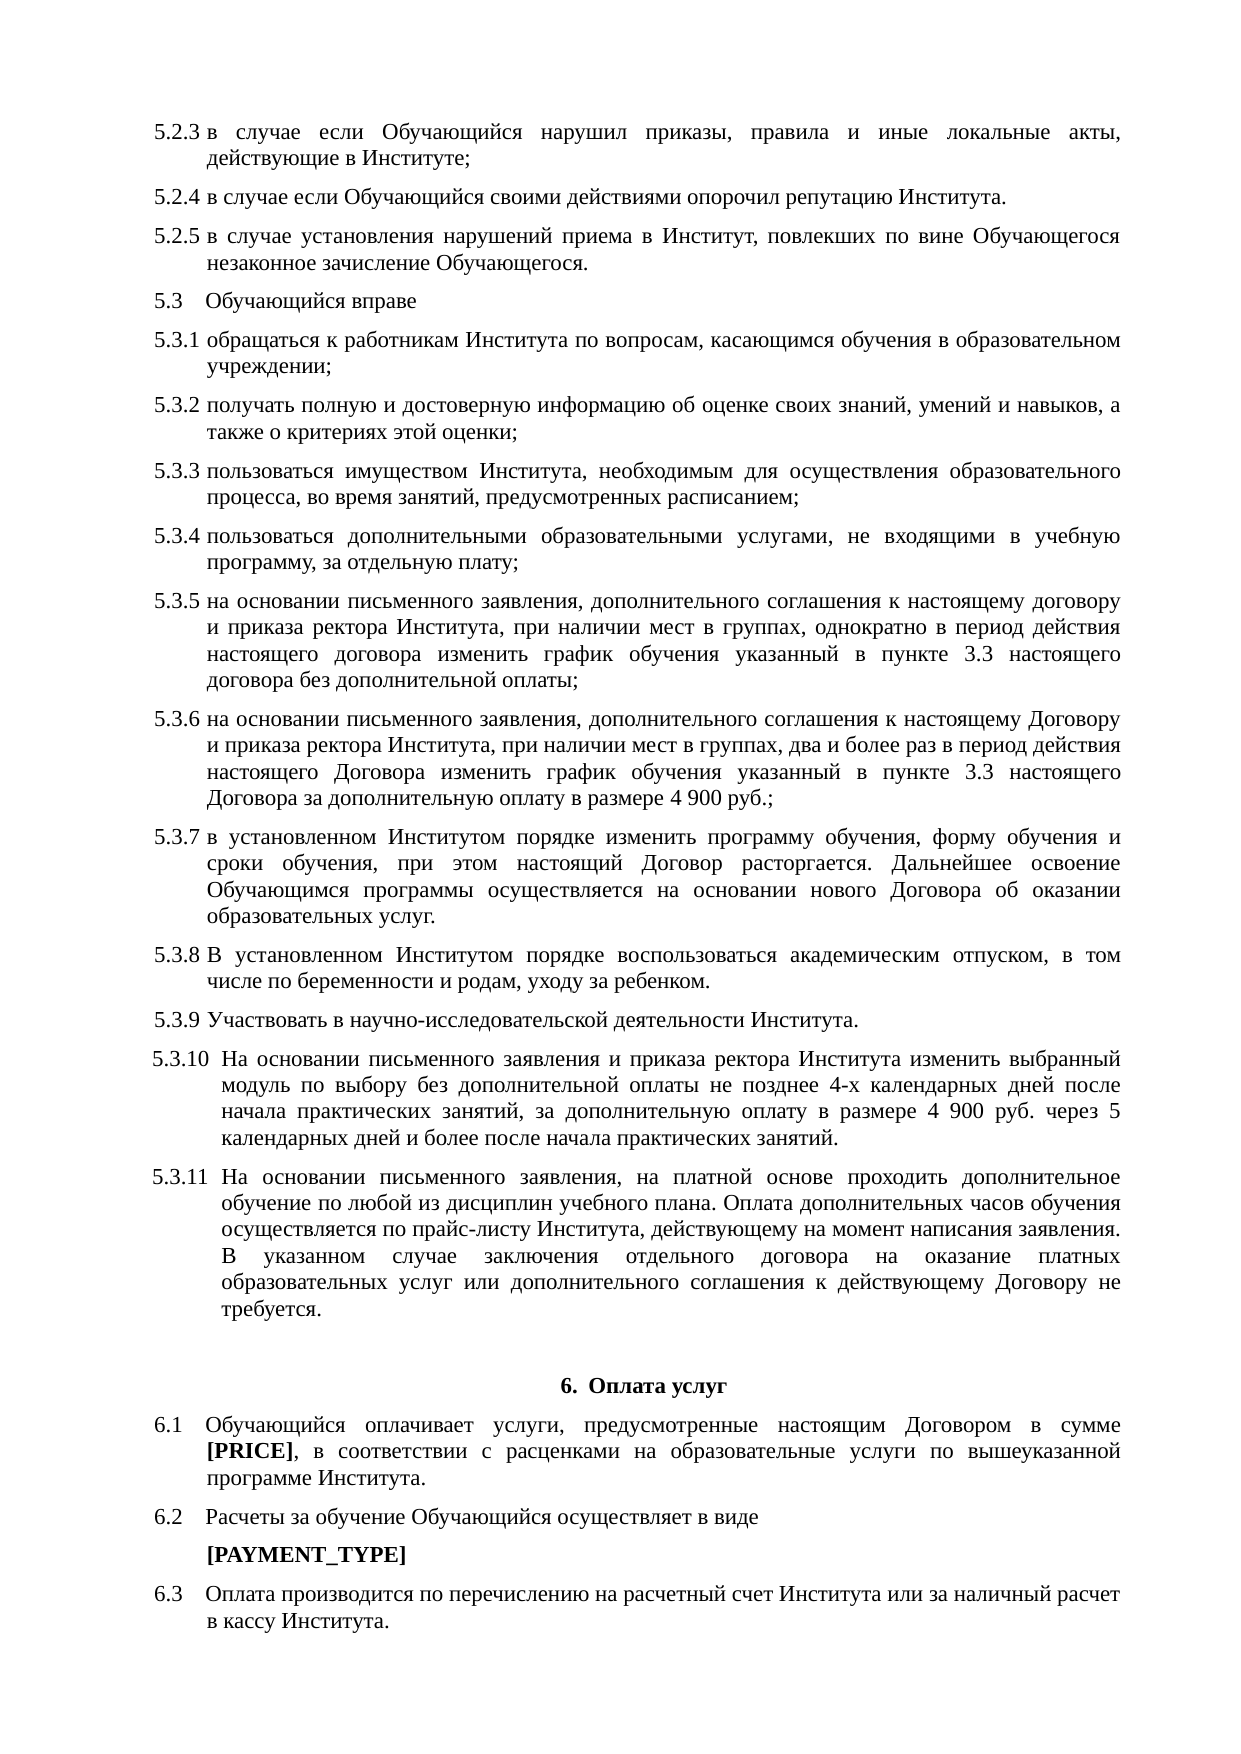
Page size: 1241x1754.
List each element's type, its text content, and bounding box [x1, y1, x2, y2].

list пользоваться дополнительными образовательными услугами, не входящими в учебную программу, за отдельную плату; [148, 522, 1122, 574]
list На основании письменного заявления и приказа ректора Института изменить выбранный модуль по выбору без дополнительной оплаты не позднее 4-х календарных дней после начала практических занятий, за дополнительную оплату в размере 4 900 руб. через 5 календарных дней и более после начала практических занятий. [146, 1045, 1122, 1150]
list на основании письменного заявления, дополнительного соглашения к настоящему договору и приказа ректора Института, при наличии мест в группах, однократно в период действия настоящего договора изменить график обучения указанный в пункте 3.3 настоящего договора без дополнительной оплаты; [148, 587, 1122, 692]
list [PAYMENT_TYPE] [148, 1542, 1122, 1568]
list Расчеты за обучение Обучающийся осуществляет в виде [148, 1503, 1122, 1529]
list Участвовать в научно-исследовательской деятельности Института. [148, 1006, 1122, 1032]
list в случае установления нарушений приема в Институт, повлекших по вине Обучающегося незаконное зачисление Обучающегося. [148, 222, 1122, 275]
list обращаться к работникам Института по вопросам, касающимся обучения в образовательном учреждении; [148, 326, 1122, 379]
list в установленном Институтом порядке изменить программу обучения, форму обучения и сроки обучения, при этом настоящий Договор расторгается. Дальнейшее освоение Обучающимся программы осуществляется на основании нового Договора об оказании образовательных услуг. [148, 823, 1122, 928]
list получать полную и достоверную информацию об оценке своих знаний, умений и навыков, а также о критериях этой оценки; [148, 391, 1122, 444]
list Обучающийся вправе [148, 287, 1122, 314]
list на основании письменного заявления, дополнительного соглашения к настоящему Договору и приказа ректора Института, при наличии мест в группах, два и более раз в период действия настоящего Договора изменить график обучения указанный в пункте 3.3 настоящего Договора за дополнительную оплату в размере 4 900 руб.; [148, 705, 1122, 810]
list В установленном Институтом порядке воспользоваться академическим отпуском, в том числе по беременности и родам, уходу за ребенком. [148, 941, 1122, 993]
list Оплата производится по перечислению на расчетный счет Института или за наличный расчет в кассу Института. [148, 1580, 1122, 1633]
list в случае если Обучающийся нарушил приказы, правила и иные локальные акты, действующие в Институте; [148, 118, 1122, 171]
list Оплата услуг [118, 1372, 1122, 1399]
list пользоваться имуществом Института, необходимым для осуществления образовательного процесса, во время занятий, предусмотренных расписанием; [148, 457, 1122, 509]
list Обучающийся оплачивает услуги, предусмотренные настоящим Договором в сумме [PRICE], в соответствии с расценками на образовательные услуги по вышеуказанной программе Института. [148, 1411, 1122, 1490]
list в случае если Обучающийся своими действиями опорочил репутацию Института. [148, 183, 1122, 210]
list На основании письменного заявления, на платной основе проходить дополнительное обучение по любой из дисциплин учебного плана. Оплата дополнительных часов обучения осуществляется по прайс-листу Института, действующему на момент написания заявления. В указанном случае заключения отдельного договора на оказание платных образовательных услуг или дополнительного соглашения к действующему Договору не требуется. [146, 1163, 1122, 1321]
